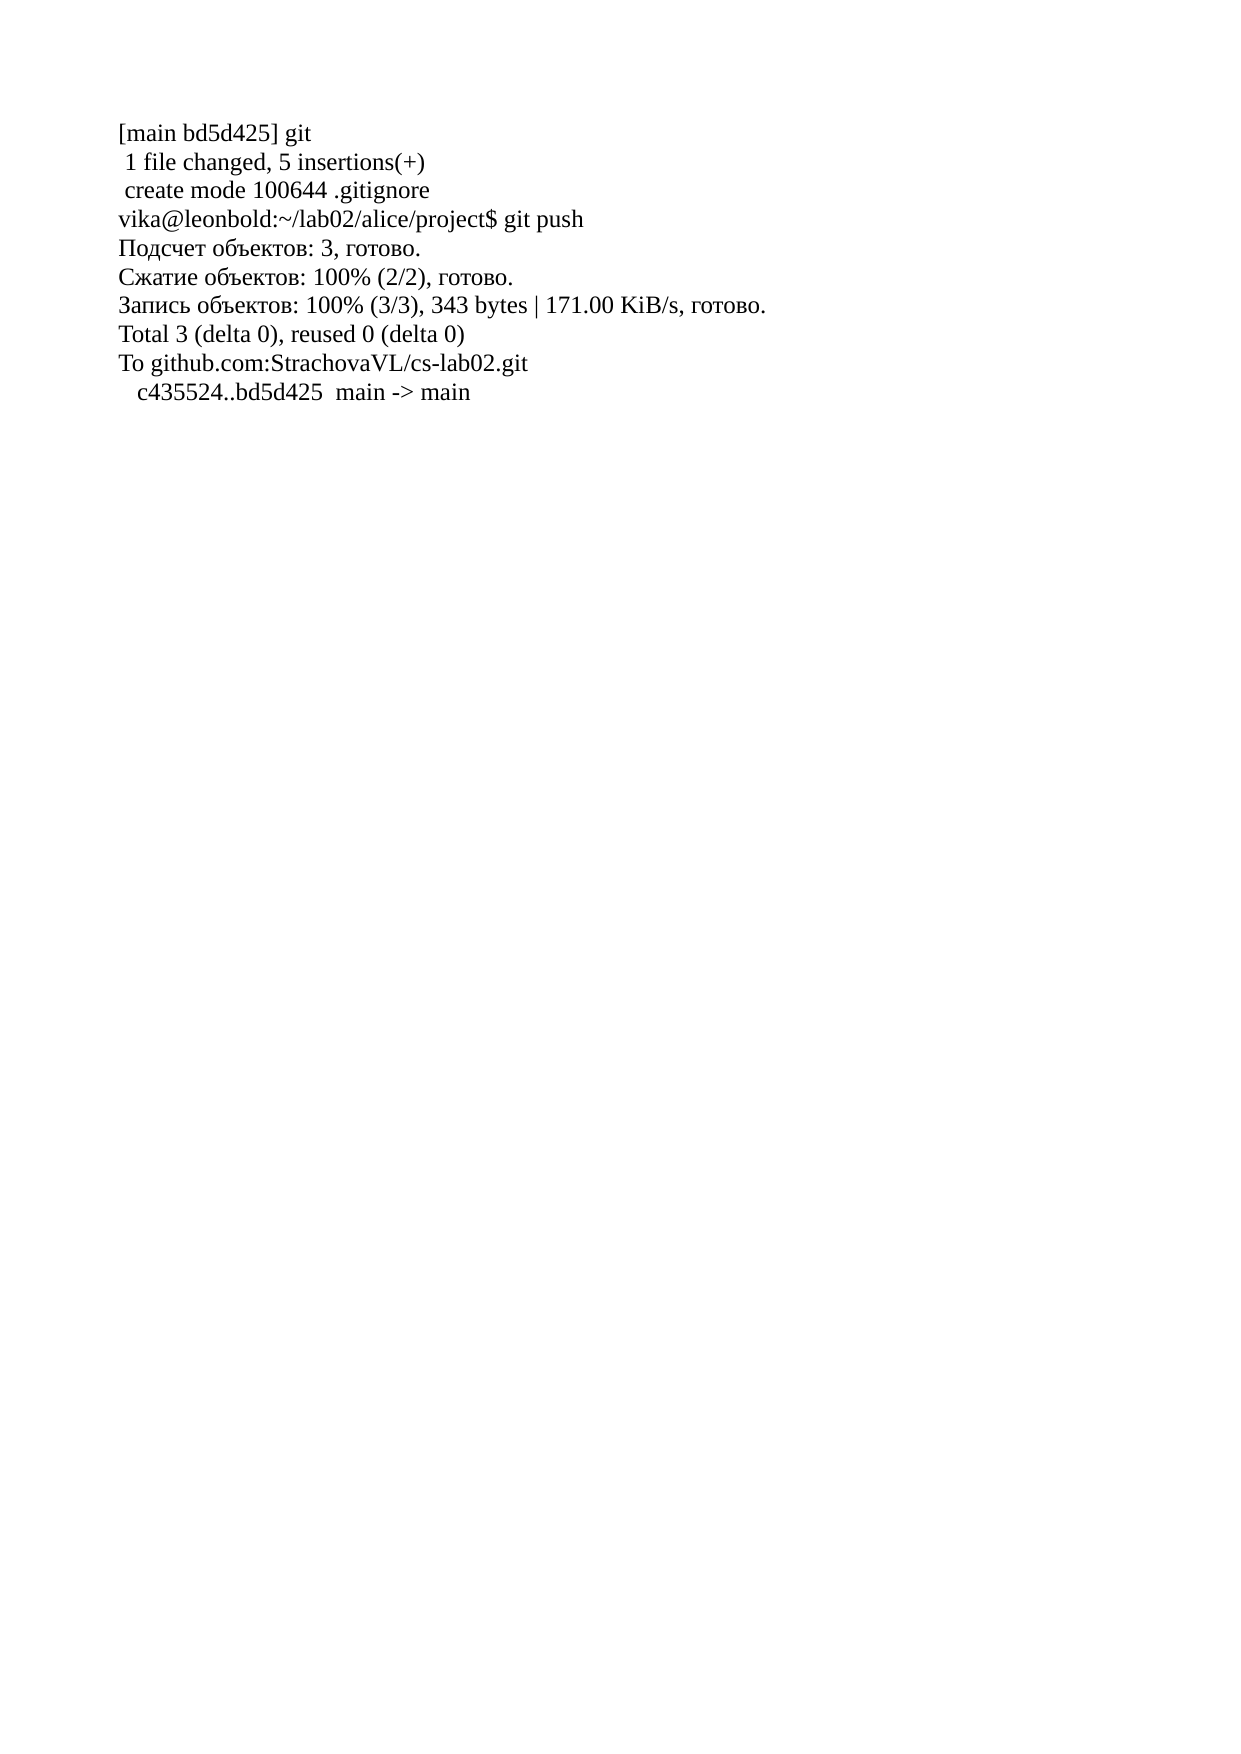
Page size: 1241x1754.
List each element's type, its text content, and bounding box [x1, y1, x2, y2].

text [main bd5d425] git [118, 118, 1122, 147]
text 1 file changed, 5 insertions(+) [118, 147, 1122, 176]
text create mode 100644 .gitignore [118, 176, 1122, 204]
text To github.com:StrachovaVL/cs-lab02.git [118, 348, 1122, 377]
text Подсчет объектов: 3, готово. [118, 233, 1122, 262]
text c435524..bd5d425 main -> main [118, 377, 1122, 406]
text Сжатие объектов: 100% (2/2), готово. [118, 262, 1122, 291]
text Запись объектов: 100% (3/3), 343 bytes | 171.00 KiB/s, готово. [118, 291, 1122, 319]
text Total 3 (delta 0), reused 0 (delta 0) [118, 319, 1122, 348]
text vika@leonbold:~/lab02/alice/project$ git push [118, 204, 1122, 233]
